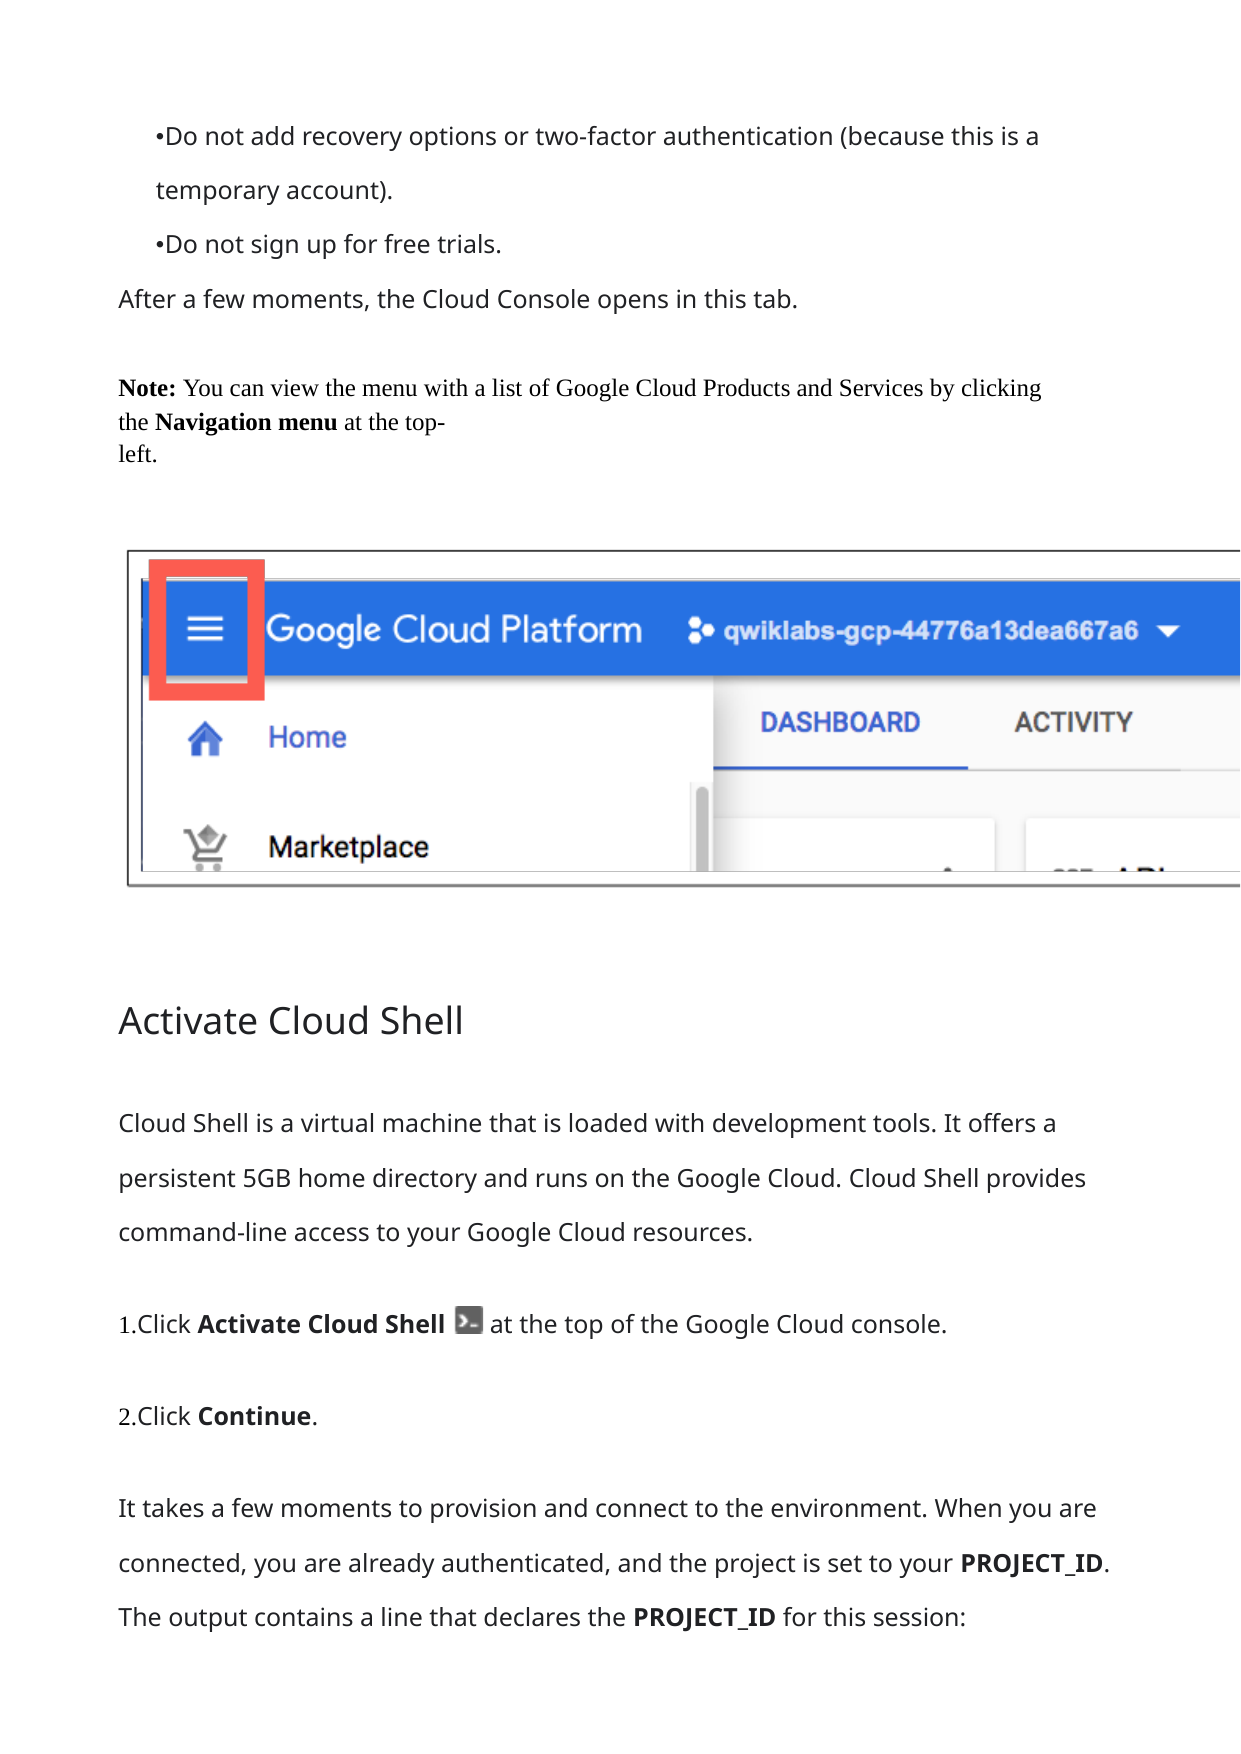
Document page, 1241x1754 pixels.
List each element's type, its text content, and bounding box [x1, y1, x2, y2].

list Do not sign up for free trials. [118, 227, 1122, 261]
text It takes a few moments to provision and connect to the environment. When you are connected, you are already authenticated, and the project is set to your PROJECT_ID. The output contains a line that declares the PROJECT_ID for this session: [118, 1491, 1122, 1634]
picture [118, 472, 1241, 889]
list Click Continue. [118, 1399, 1122, 1433]
list Do not add recovery options or two-factor authentication (because this is a temporary account). [118, 118, 1122, 207]
subtitle Activate Cloud Shell [118, 994, 1122, 1046]
text After a few moments, the Cloud Console opens in this tab. [118, 282, 1122, 316]
text Note: You can view the menu with a list of Google Cloud Products and Services by clicking the Navigation menu at the top-left. [118, 373, 1122, 472]
picture [451, 1306, 484, 1334]
list Click Activate Cloud Shell at the top of the Google Cloud console. [118, 1307, 1122, 1341]
text Cloud Shell is a virtual machine that is loaded with development tools. It offers a persistent 5GB home directory and runs on the Google Cloud. Cloud Shell provides command-line access to your Google Cloud resources. [118, 1106, 1122, 1249]
